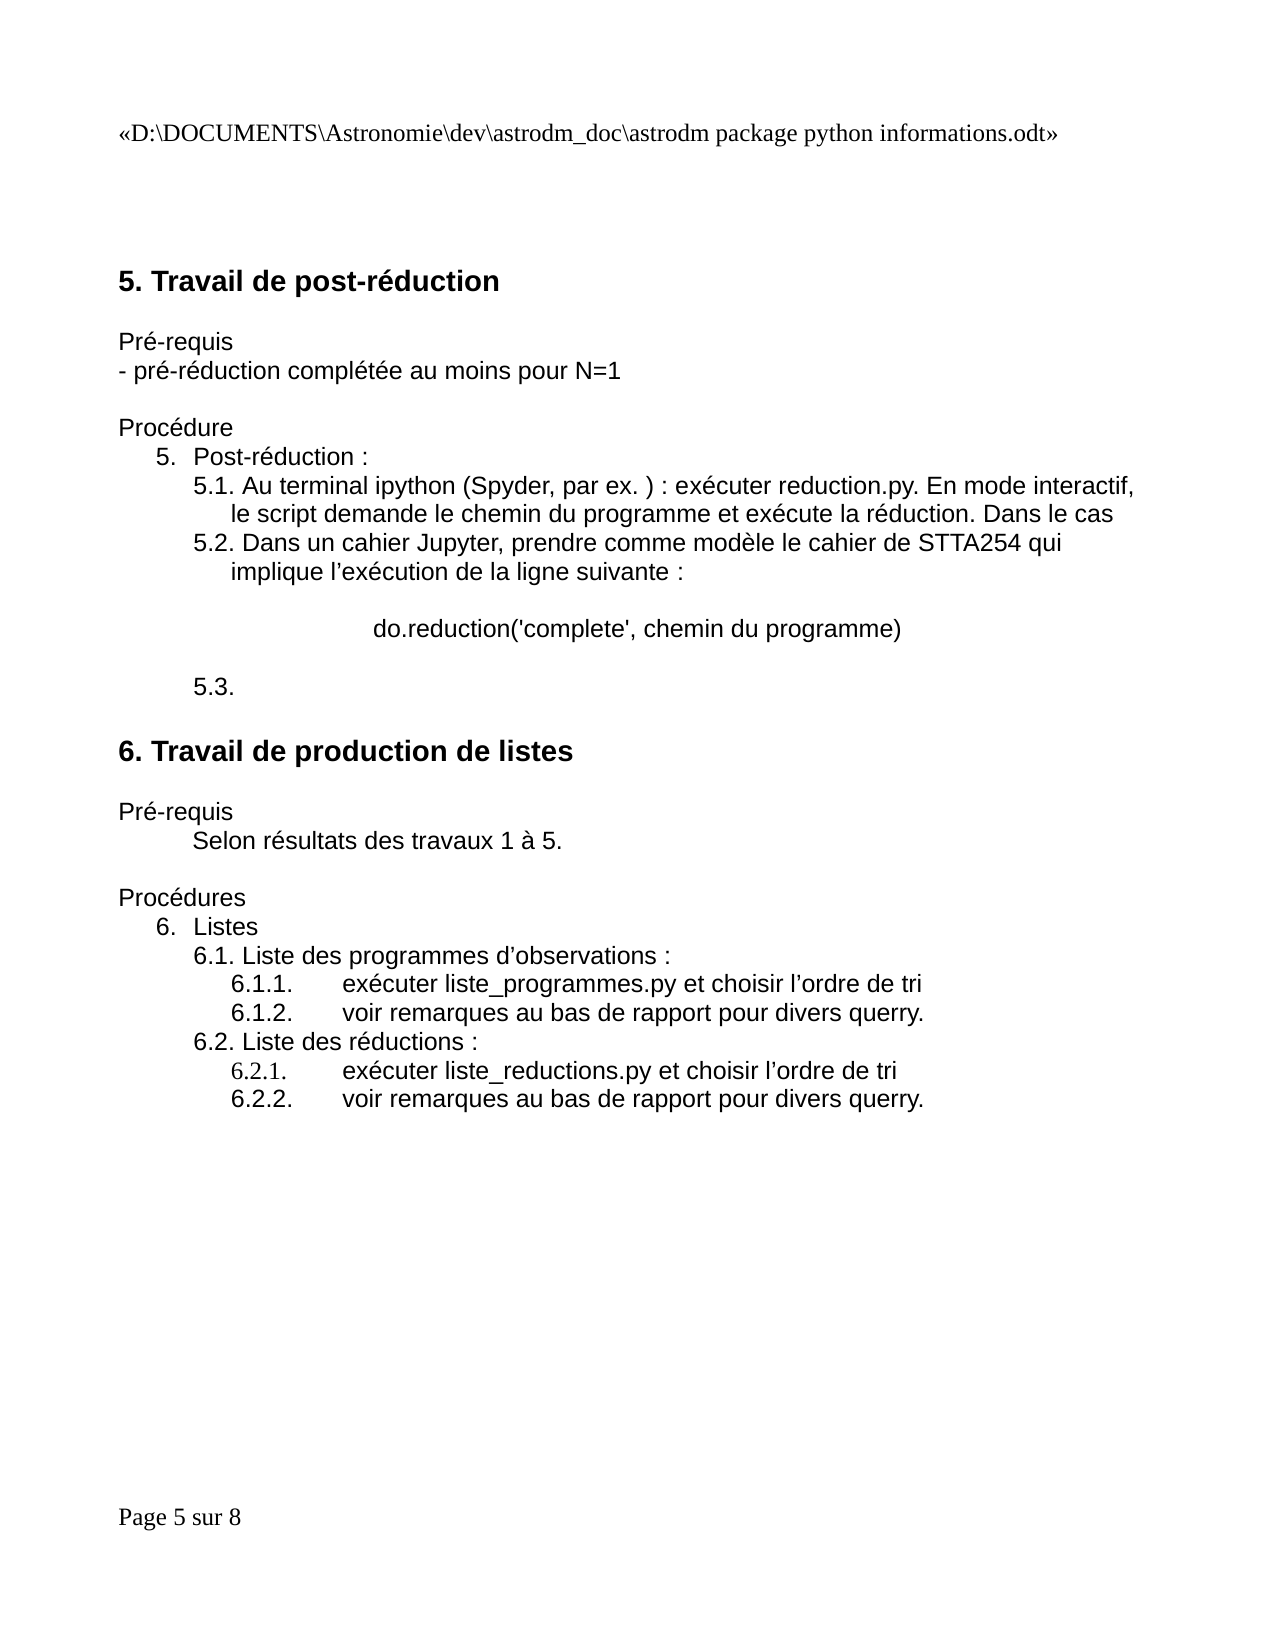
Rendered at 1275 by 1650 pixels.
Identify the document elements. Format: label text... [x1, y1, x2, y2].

text 5. Travail de post-réduction [118, 264, 1157, 298]
list Au terminal ipython (Spyder, par ex. ) : exécuter reduction.py. En mode interactif, le script demande le chemin du programme et exécute la réduction. Dans le cas [193, 471, 1157, 528]
text - pré-réduction complétée au moins pour N=1 [118, 356, 1157, 384]
text do.reduction('complete', chemin du programme) [118, 614, 1157, 643]
text Selon résultats des travaux 1 à 5. [118, 826, 1157, 854]
list Dans un cahier Jupyter, prendre comme modèle le cahier de STTA254 qui implique l’exécution de la ligne suivante : [193, 528, 1157, 586]
list exécuter liste_reductions.py et choisir l’ordre de tri [231, 1056, 1157, 1084]
list Listes [156, 912, 1157, 941]
text Pré-requis [118, 327, 1157, 356]
list Liste des réductions : [193, 1027, 1157, 1056]
list exécuter liste_programmes.py et choisir l’ordre de tri [231, 969, 1157, 998]
text Procédures [118, 883, 1157, 912]
text 6. Travail de production de listes [118, 734, 1157, 768]
list voir remarques au bas de rapport pour divers querry. [231, 1084, 1157, 1113]
list voir remarques au bas de rapport pour divers querry. [231, 998, 1157, 1027]
text Pré-requis [118, 797, 1157, 826]
list Post-réduction : [156, 442, 1157, 471]
text Procédure [118, 413, 1157, 442]
list Liste des programmes d’observations : [193, 941, 1157, 969]
